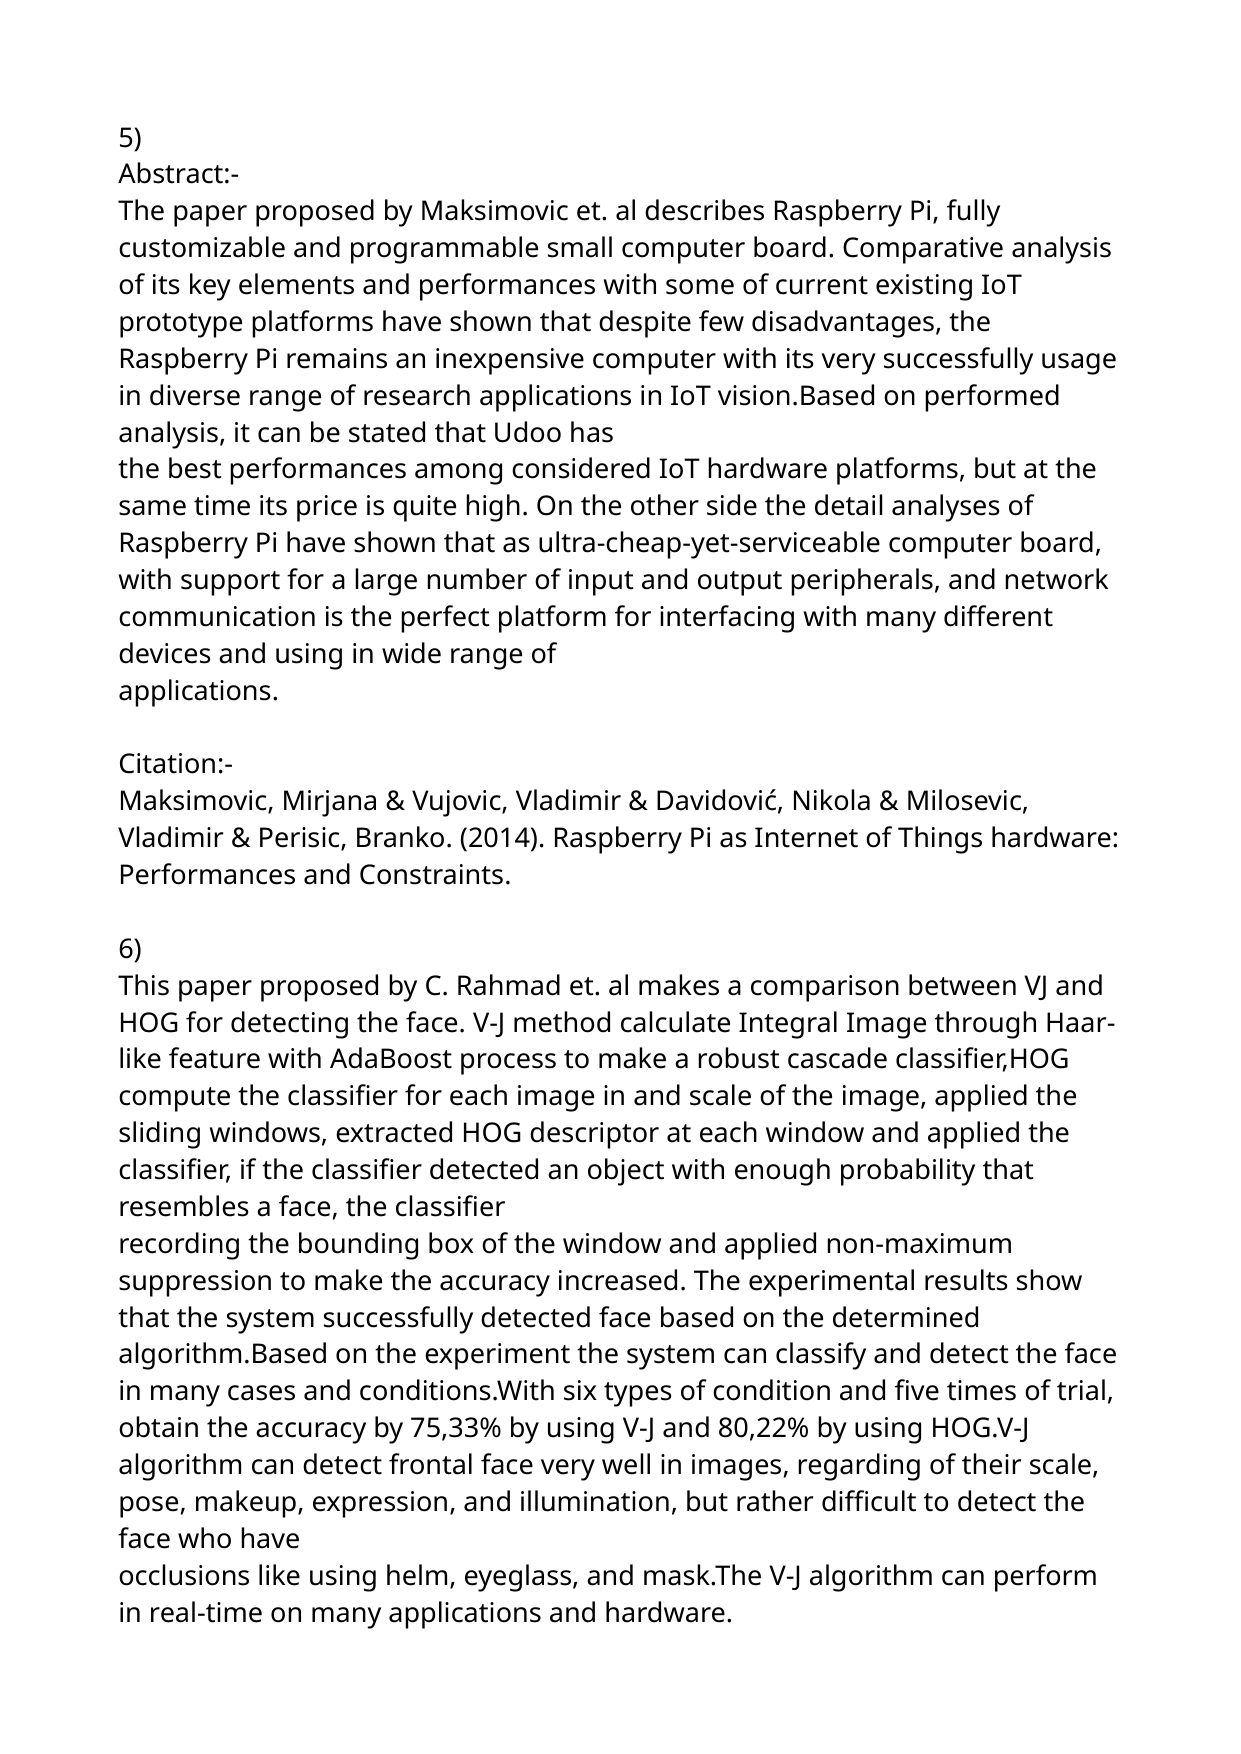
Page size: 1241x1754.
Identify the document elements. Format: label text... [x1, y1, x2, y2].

text applications. [118, 671, 1122, 708]
text 5) [118, 118, 1122, 155]
text Abstract:- [118, 155, 1122, 192]
text The paper proposed by Maksimovic et. al describes Raspberry Pi, fully customizable and programmable small computer board. Comparative analysis of its key elements and performances with some of current existing IoT prototype platforms have shown that despite few disadvantages, the Raspberry Pi remains an inexpensive computer with its very successfully usage in diverse range of research applications in IoT vision.Based on performed analysis, it can be stated that Udoo has [118, 192, 1122, 450]
text occlusions like using helm, eyeglass, and mask.The V-J algorithm can perform in real-time on many applications and hardware. [118, 1556, 1122, 1630]
text recording the bounding box of the window and applied non-maximum suppression to make the accuracy increased. The experimental results show that the system successfully detected face based on the determined algorithm.Based on the experiment the system can classify and detect the face in many cases and conditions.With six types of condition and five times of trial, obtain the accuracy by 75,33% by using V-J and 80,22% by using HOG.V-J algorithm can detect frontal face very well in images, regarding of their scale, pose, makeup, expression, and illumination, but rather difficult to detect the face who have [118, 1224, 1122, 1556]
text 6) [118, 929, 1122, 966]
text the best performances among considered IoT hardware platforms, but at the same time its price is quite high. On the other side the detail analyses of Raspberry Pi have shown that as ultra-cheap-yet-serviceable computer board, with support for a large number of input and output peripherals, and network communication is the perfect platform for interfacing with many different devices and using in wide range of [118, 450, 1122, 671]
text Citation:- [118, 745, 1122, 782]
text Maksimovic, Mirjana & Vujovic, Vladimir & Davidović, Nikola & Milosevic, Vladimir & Perisic, Branko. (2014). Raspberry Pi as Internet of Things hardware: Performances and Constraints. [118, 782, 1122, 892]
text This paper proposed by C. Rahmad et. al makes a comparison between VJ and HOG for detecting the face. V-J method calculate Integral Image through Haar-like feature with AdaBoost process to make a robust cascade classifier,HOG compute the classifier for each image in and scale of the image, applied the sliding windows, extracted HOG descriptor at each window and applied the classifier, if the classifier detected an object with enough probability that resembles a face, the classifier [118, 966, 1122, 1224]
